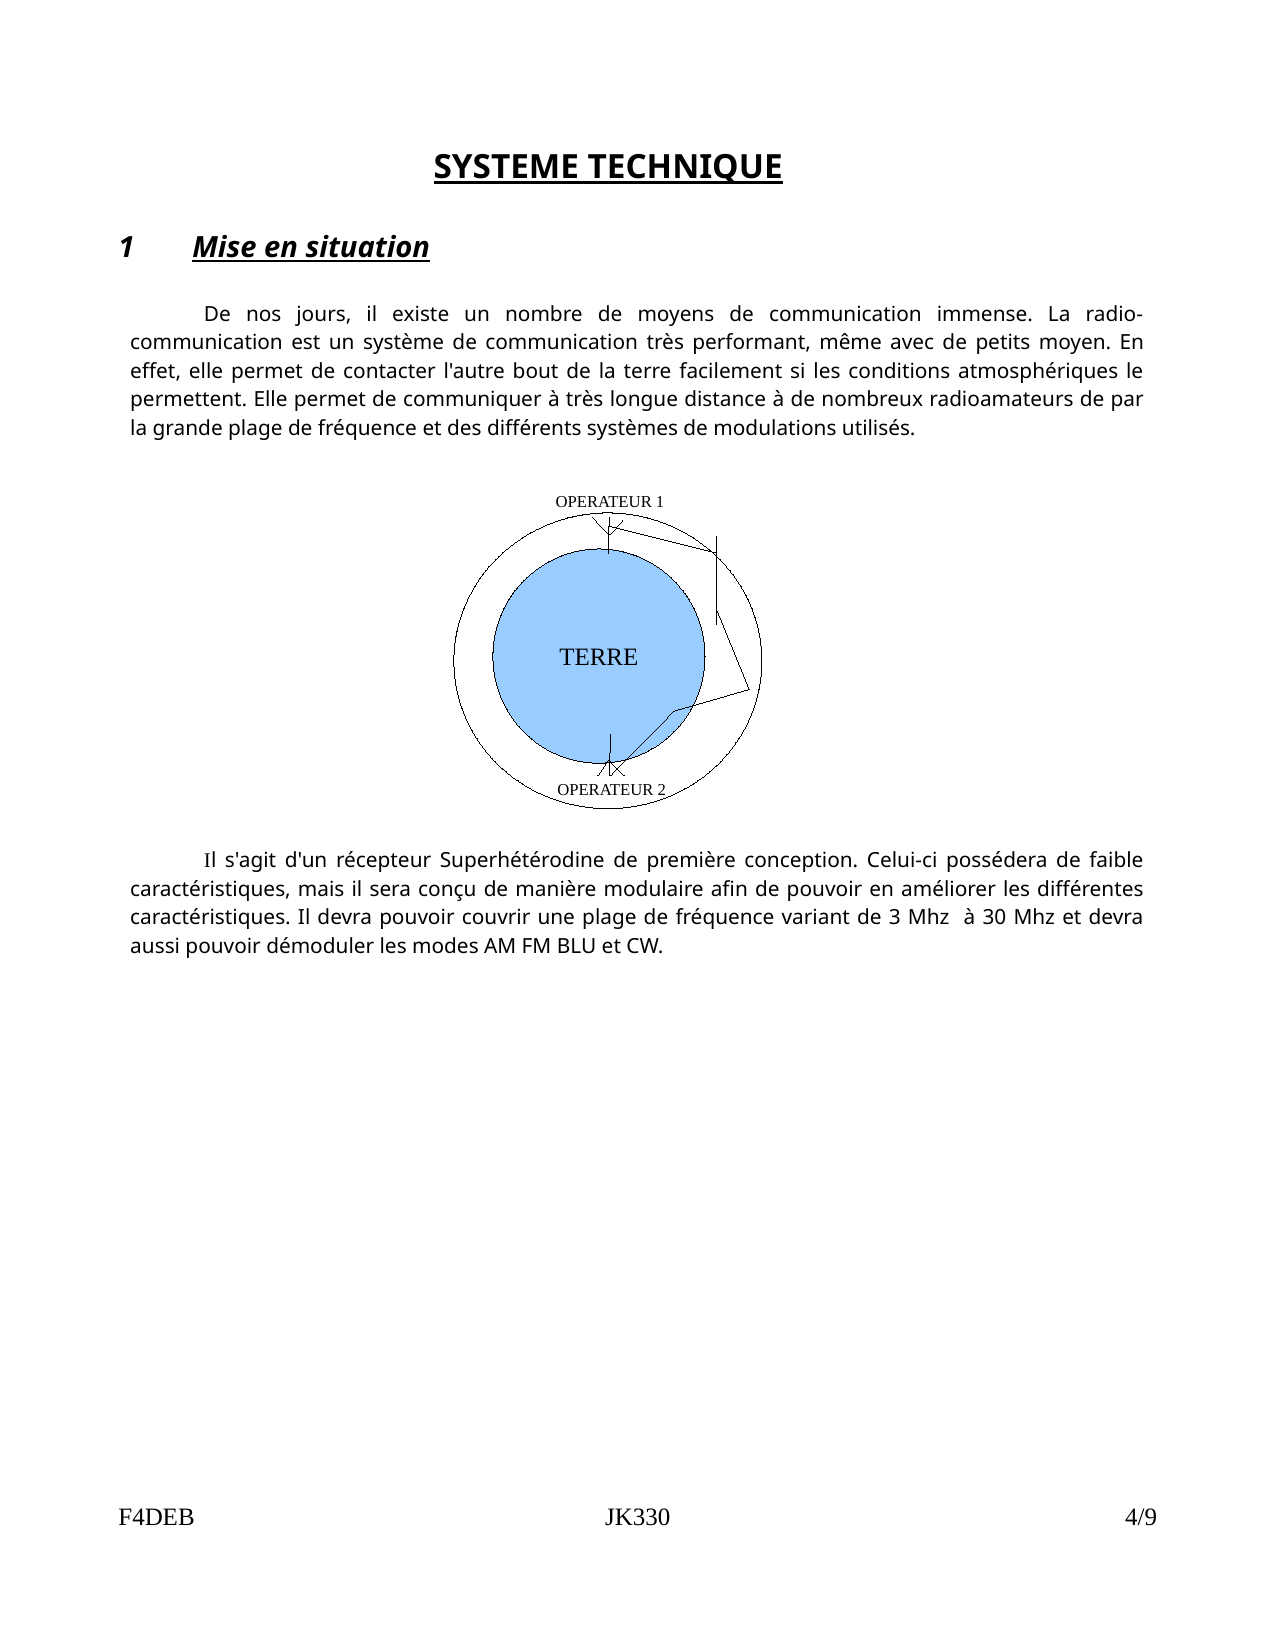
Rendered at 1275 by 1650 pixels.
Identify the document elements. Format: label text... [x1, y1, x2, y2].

subtitle SYSTEME TECHNIQUE [175, 143, 1157, 188]
subtitle Mise en situation [118, 226, 1157, 266]
text De nos jours, il existe un nombre de moyens de communication immense. La radio-communication est un système de communication très performant, même avec de petits moyen. En effet, elle permet de contacter l'autre bout de la terre facilement si les conditions atmosphériques le permettent. Elle permet de communiquer à très longue distance à de nombreux radioamateurs de par la grande plage de fréquence et des différents systèmes de modulations utilisés. [130, 298, 1145, 441]
text Il s'agit d'un récepteur Superhétérodine de première conception. Celui-ci possédera de faible caractéristiques, mais il sera conçu de manière modulaire afin de pouvoir en améliorer les différentes caractéristiques. Il devra pouvoir couvrir une plage de fréquence variant de 3 Mhz à 30 Mhz et devra aussi pouvoir démoduler les modes AM FM BLU et CW. [130, 844, 1145, 959]
